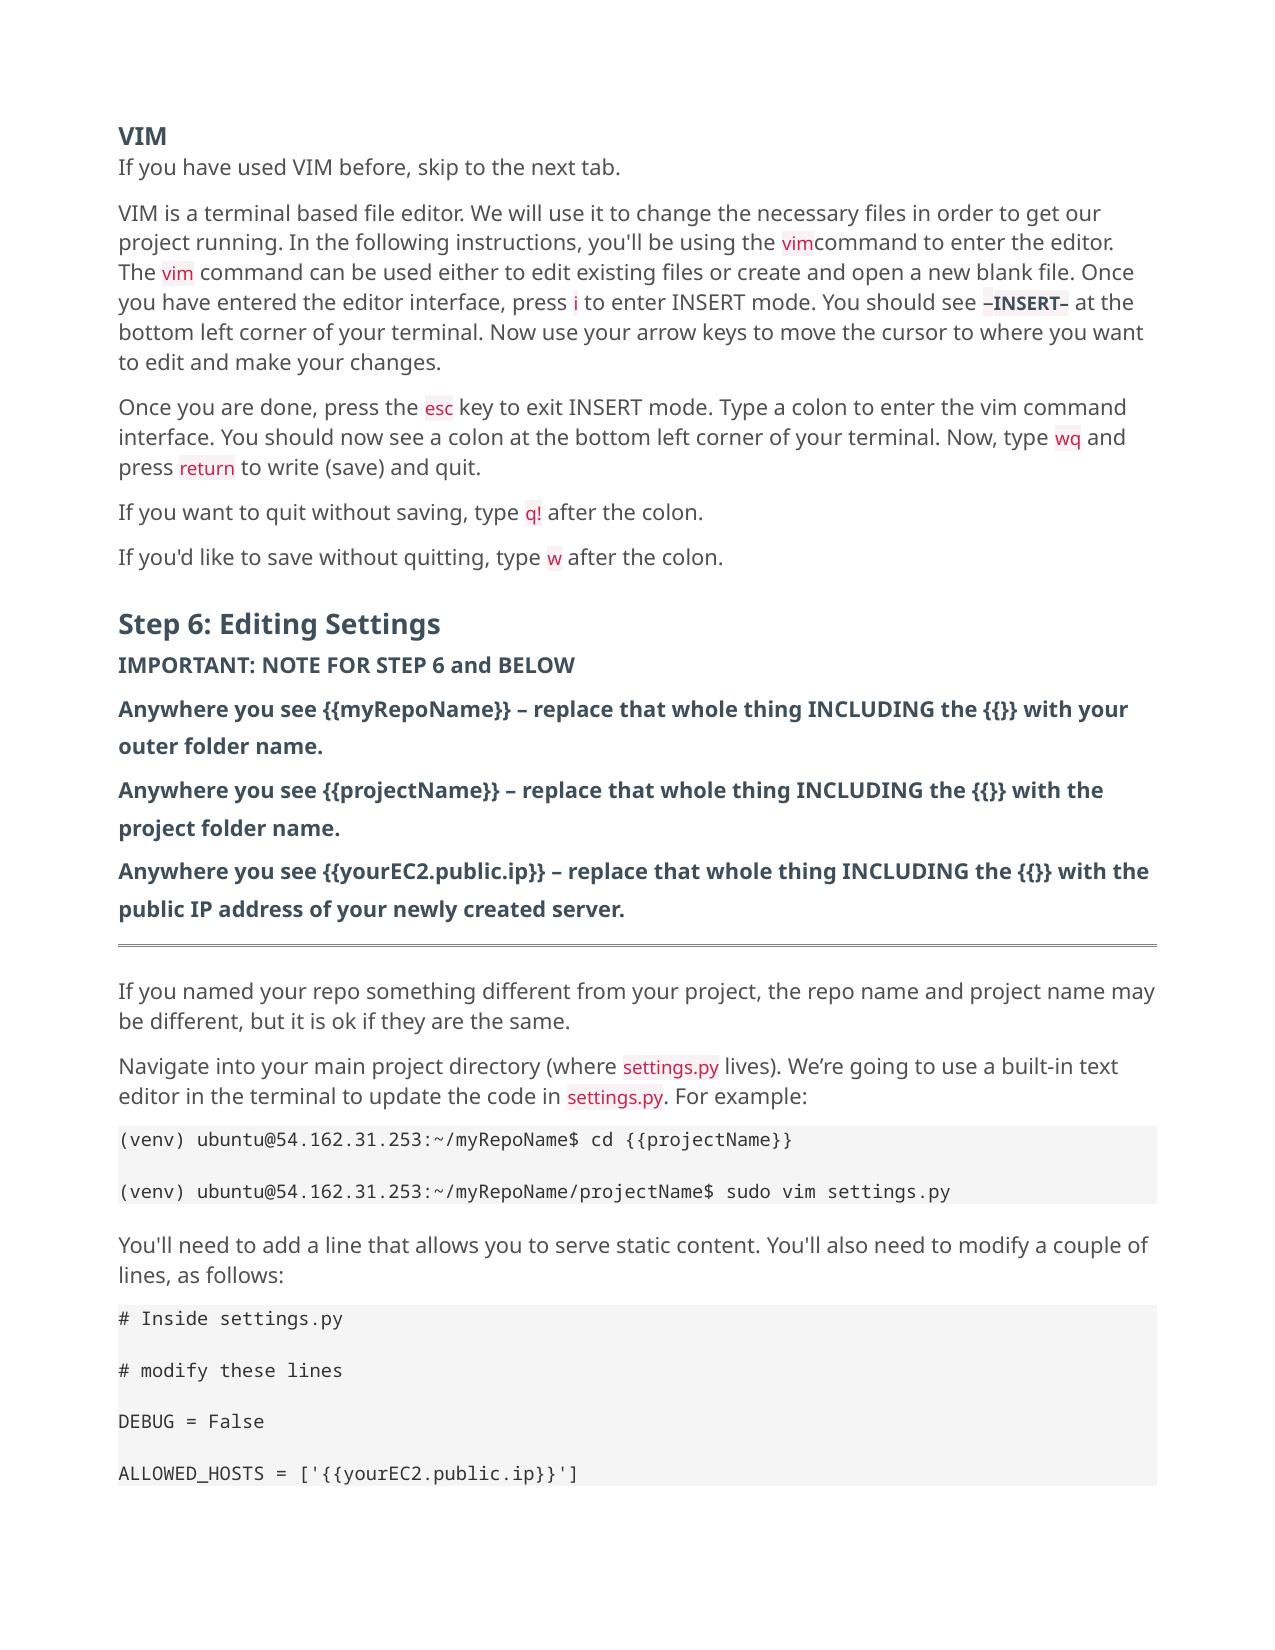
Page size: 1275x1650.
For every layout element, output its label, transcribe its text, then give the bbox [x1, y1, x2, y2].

subtitle IMPORTANT: NOTE FOR STEP 6 and BELOW [118, 642, 1157, 680]
subtitle Anywhere you see {{myRepoName}} – replace that whole thing INCLUDING the {{}} with your outer folder name. [118, 686, 1157, 761]
text (venv) ubuntu@54.162.31.253:~/myRepoName/projectName$ sudo vim settings.py [118, 1178, 1157, 1204]
text VIM is a terminal based file editor. We will use it to change the necessary files in order to get our project running. In the following instructions, you'll be using the vimcommand to enter the editor. The vim command can be used either to edit existing files or create and open a new blank file. Once you have entered the editor interface, press i to enter INSERT mode. You should see –INSERT– at the bottom left corner of your terminal. Now use your arrow keys to move the cursor to where you want to edit and make your changes. [118, 198, 1157, 376]
text ALLOWED_HOSTS = ['{{yourEC2.public.ip}}'] [118, 1461, 1157, 1486]
subtitle Step 6: Editing Settings [118, 604, 1157, 642]
text Once you are done, press the esc key to exit INSERT mode. Type a colon to enter the vim command interface. You should now see a colon at the bottom left corner of your terminal. Now, type wq and press return to write (save) and quit. [118, 392, 1157, 481]
text (venv) ubuntu@54.162.31.253:~/myRepoName$ cd {{projectName}} [118, 1126, 1157, 1152]
subtitle Anywhere you see {{projectName}} – replace that whole thing INCLUDING the {{}} with the project folder name. [118, 767, 1157, 842]
text DEBUG = False [118, 1409, 1157, 1434]
text # modify these lines [118, 1357, 1157, 1382]
text Navigate into your main project directory (where settings.py lives). We’re going to use a built-in text editor in the terminal to update the code in settings.py. For example: [118, 1051, 1157, 1111]
text If you have used VIM before, skip to the next tab. [118, 152, 1157, 182]
text If you want to quit without saving, type q! after the colon. [118, 497, 1157, 527]
subtitle Anywhere you see {{yourEC2.public.ip}} – replace that whole thing INCLUDING the {{}} with the public IP address of your newly created server. [118, 849, 1157, 924]
text If you named your repo something different from your project, the repo name and project name may be different, but it is ok if they are the same. [118, 976, 1157, 1036]
text # Inside settings.py [118, 1305, 1157, 1331]
text You'll need to add a line that allows you to serve static content. You'll also need to modify a couple of lines, as follows: [118, 1230, 1157, 1289]
text If you'd like to save without quitting, type w after the colon. [118, 542, 1157, 572]
subtitle VIM [118, 118, 1157, 152]
